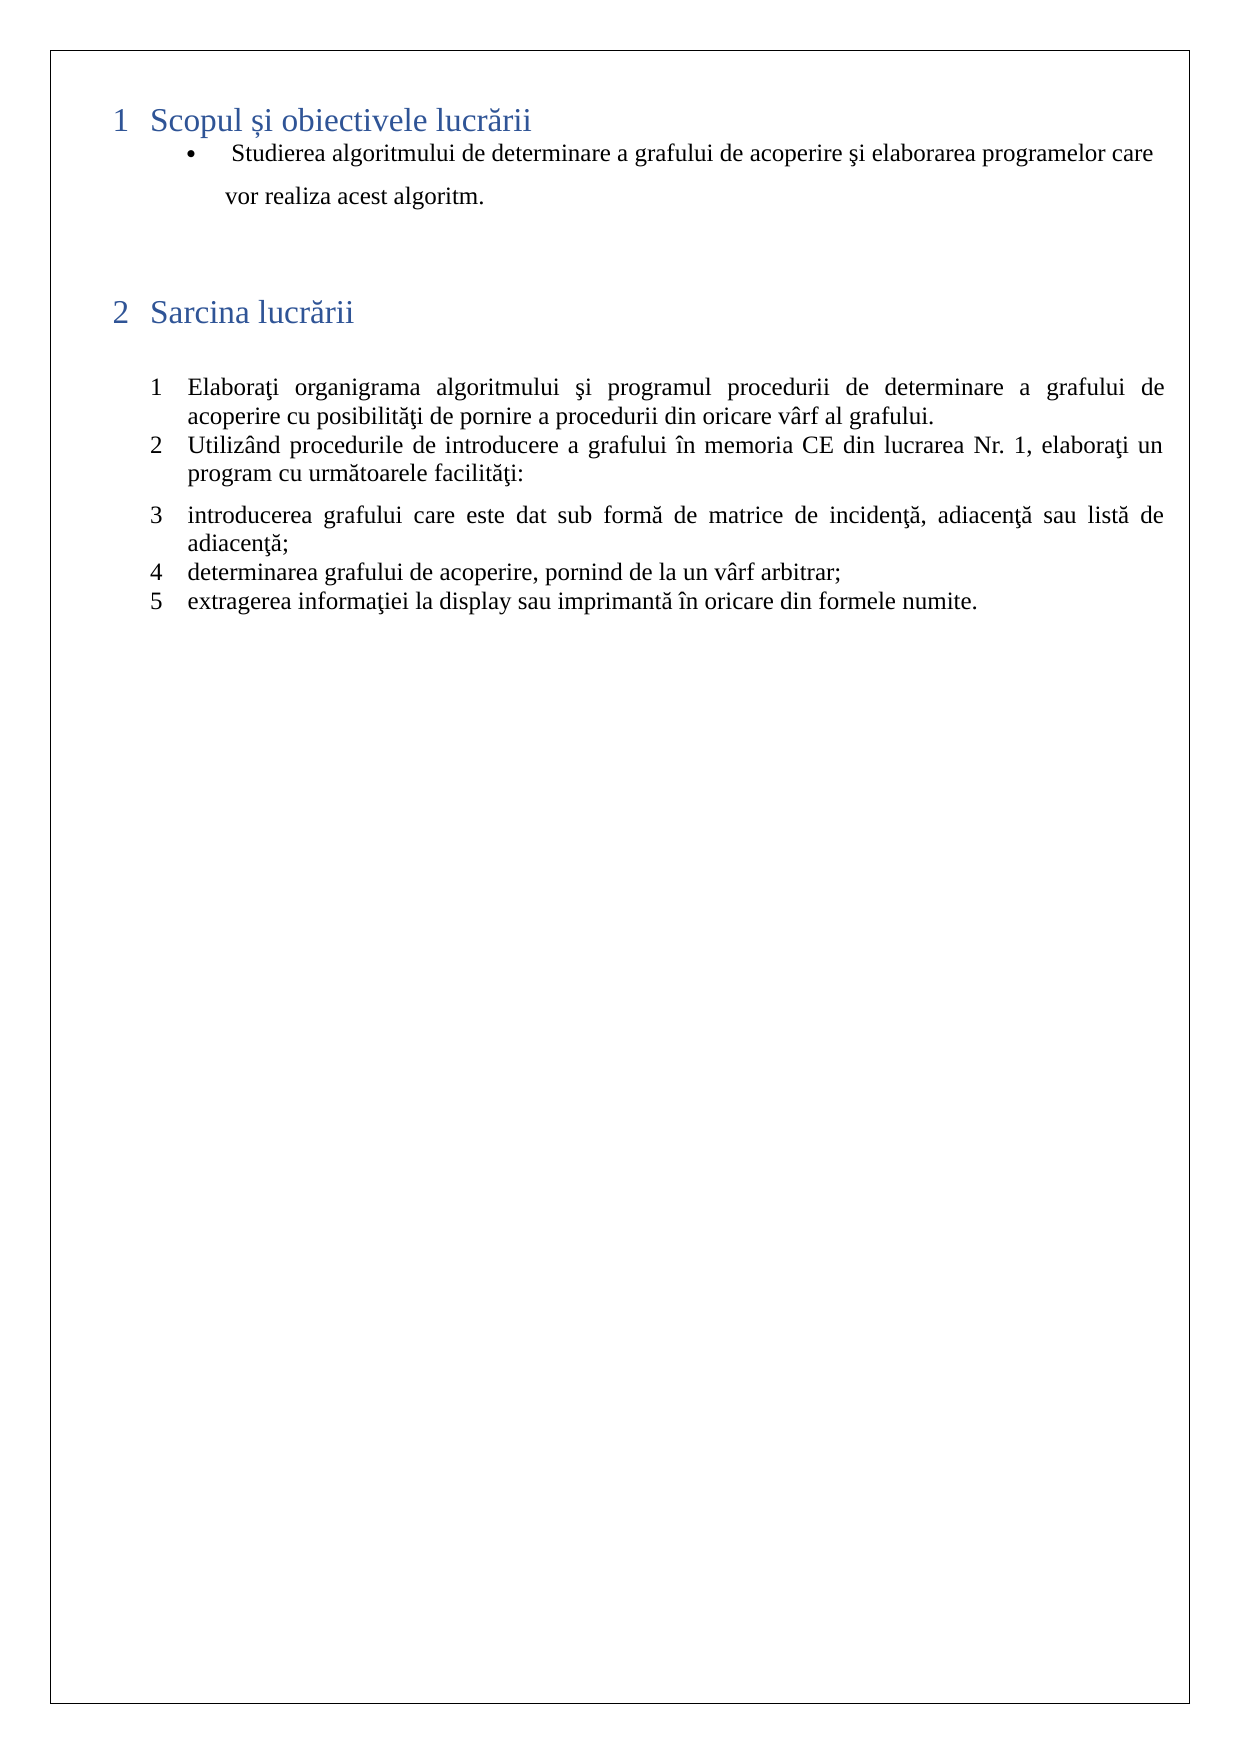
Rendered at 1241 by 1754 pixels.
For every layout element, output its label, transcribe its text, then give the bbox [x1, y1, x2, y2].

list Utilizând procedurile de introducere a grafului în memoria CE din lucrarea Nr. 1, elaboraţi un program cu următoarele facilităţi: [150, 430, 1165, 487]
list Elaboraţi organigrama algoritmului şi programul procedurii de determinare a grafului de acoperire cu posibilităţi de pornire a procedurii din oricare vârf al grafului. [150, 372, 1165, 430]
subtitle Scopul și obiectivele lucrării [90, 100, 1165, 138]
list determinarea grafului de acoperire, pornind de la un vârf arbitrar; [150, 557, 1165, 586]
list Studierea algoritmului de determinare a grafului de acoperire şi elaborarea programelor care vor realiza acest algoritm. [187, 138, 1165, 210]
list extragerea informaţiei la display sau imprimantă în oricare din formele numite. [150, 586, 1165, 615]
list introducerea grafului care este dat sub formă de matrice de incidenţă, adiacenţă sau listă de adiacenţă; [150, 500, 1165, 557]
subtitle Sarcina lucrării [90, 293, 1165, 331]
